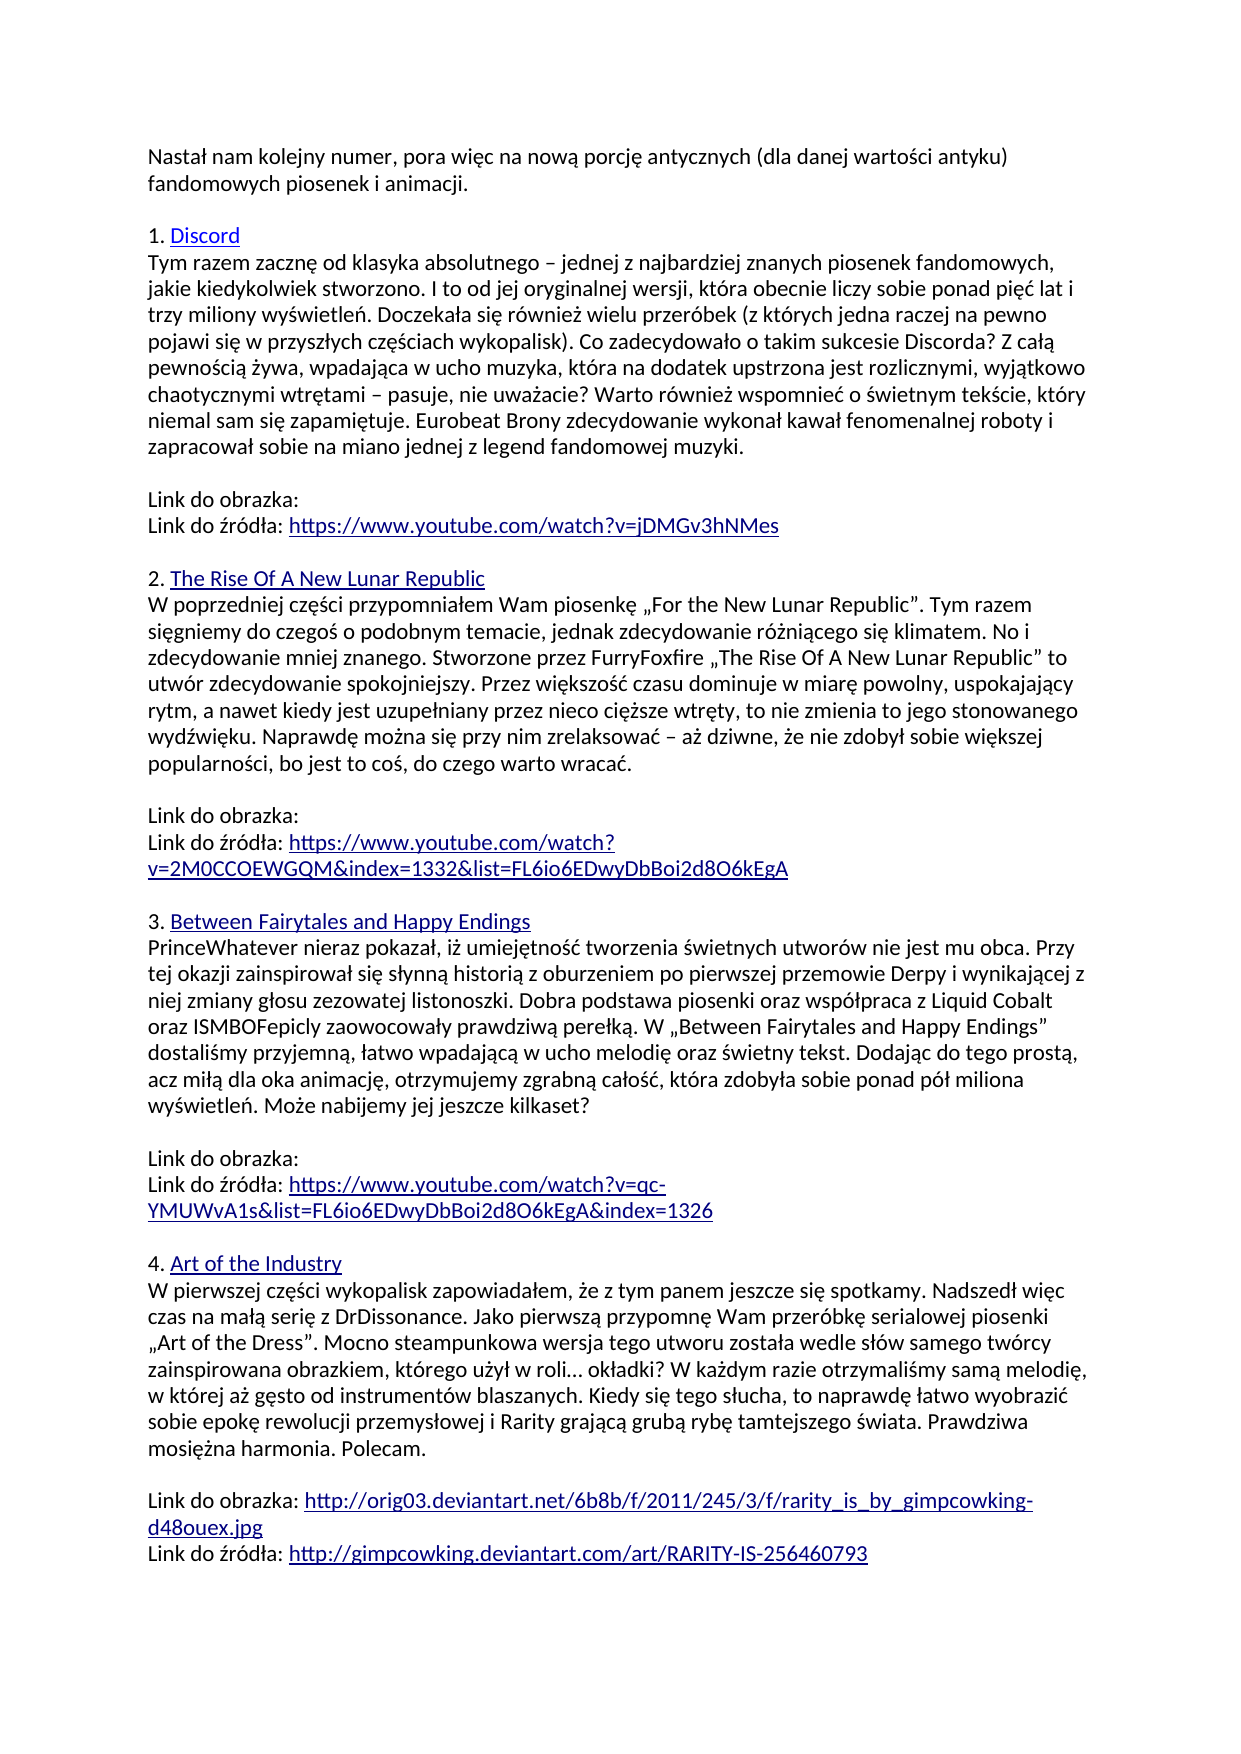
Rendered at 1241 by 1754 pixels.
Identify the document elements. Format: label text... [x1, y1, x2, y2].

text Link do obrazka: [148, 490, 1093, 513]
text 4. Art of the Industry [148, 1254, 1093, 1277]
text Nastał nam kolejny numer, pora więc na nową porcję antycznych (dla danej wartości antyku) fandomowych piosenek i animacji. [148, 148, 1093, 197]
text Link do obrazka: [148, 1149, 1093, 1172]
text W poprzedniej części przypomniałem Wam piosenkę „For the New Lunar Republic”. Tym razem sięgniemy do czegoś o podobnym temacie, jednak zdecydowanie różniącego się klimatem. No i zdecydowanie mniej znanego. Stworzone przez FurryFoxfire „The Rise Of A New Lunar Republic” to utwór zdecydowanie spokojniejszy. Przez większość czasu dominuje w miarę powolny, uspokajający rytm, a nawet kiedy jest uzupełniany przez nieco cięższe wtręty, to nie zmienia to jego stonowanego wydźwięku. Naprawdę można się przy nim zrelaksować – aż dziwne, że nie zdobył sobie większej popularności, bo jest to coś, do czego warto wracać. [148, 596, 1093, 777]
text Link do źródła: https://www.youtube.com/watch?v=qc-YMUWvA1s&list=FL6io6EDwyDbBoi2d8O6kEgA&index=1326 [148, 1175, 1093, 1225]
text PrinceWhatever nieraz pokazał, iż umiejętność tworzenia świetnych utworów nie jest mu obca. Przy tej okazji zainspirował się słynną historią z oburzeniem po pierwszej przemowie Derpy i wynikającej z niej zmiany głosu zezowatej listonoszki. Dobra podstawa piosenki oraz współpraca z Liquid Cobalt oraz ISMBOFepicly zaowocowały prawdziwą perełką. W „Between Fairytales and Happy Endings” dostaliśmy przyjemną, łatwo wpadającą w ucho melodię oraz świetny tekst. Dodając do tego prostą, acz miłą dla oka animację, otrzymujemy zgrabną całość, która zdobyła sobie ponad pół miliona wyświetleń. Może nabijemy jej jeszcze kilkaset? [148, 938, 1093, 1119]
text 2. The Rise Of A New Lunar Republic [148, 569, 1093, 592]
text W pierwszej części wykopalisk zapowiadałem, że z tym panem jeszcze się spotkamy. Nadszedł więc czas na małą serię z DrDissonance. Jako pierwszą przypomnę Wam przeróbkę serialowej piosenki „Art of the Dress”. Mocno steampunkowa wersja tego utworu została wedle słów samego twórcy zainspirowana obrazkiem, którego użył w roli… okładki? W każdym razie otrzymaliśmy samą melodię, w której aż gęsto od instrumentów blaszanych. Kiedy się tego słucha, to naprawdę łatwo wyobrazić sobie epokę rewolucji przemysłowej i Rarity grającą grubą rybę tamtejszego świata. Prawdziwa mosiężna harmonia. Polecam. [148, 1281, 1093, 1462]
text Link do obrazka: http://orig03.deviantart.net/6b8b/f/2011/245/3/f/rarity_is_by_gimpcowking-d48ouex.jpg [148, 1492, 1093, 1541]
text Link do źródła: https://www.youtube.com/watch?v=jDMGv3hNMes [148, 517, 1093, 539]
text 3. Between Fairytales and Happy Endings [148, 912, 1093, 935]
text Link do źródła: http://gimpcowking.deviantart.com/art/RARITY-IS-256460793 [148, 1544, 1093, 1567]
text Link do obrazka: [148, 806, 1093, 829]
text Link do źródła: https://www.youtube.com/watch?v=2M0CCOEWGQM&index=1332&list=FL6io6EDwyDbBoi2d8O6kEgA [148, 833, 1093, 882]
text Tym razem zacznę od klasyka absolutnego – jednej z najbardziej znanych piosenek fandomowych, jakie kiedykolwiek stworzono. I to od jej oryginalnej wersji, która obecnie liczy sobie ponad pięć lat i trzy miliony wyświetleń. Doczekała się również wielu przeróbek (z których jedna raczej na pewno pojawi się w przyszłych częściach wykopalisk). Co zadecydowało o takim sukcesie Discorda? Z całą pewnością żywa, wpadająca w ucho muzyka, która na dodatek upstrzona jest rozlicznymi, wyjątkowo chaotycznymi wtrętami – pasuje, nie uważacie? Warto również wspomnieć o świetnym tekście, który niemal sam się zapamiętuje. Eurobeat Brony zdecydowanie wykonał kawał fenomenalnej roboty i zapracował sobie na miano jednej z legend fandomowej muzyki. [148, 253, 1093, 460]
text 1. Discord [148, 227, 1093, 249]
